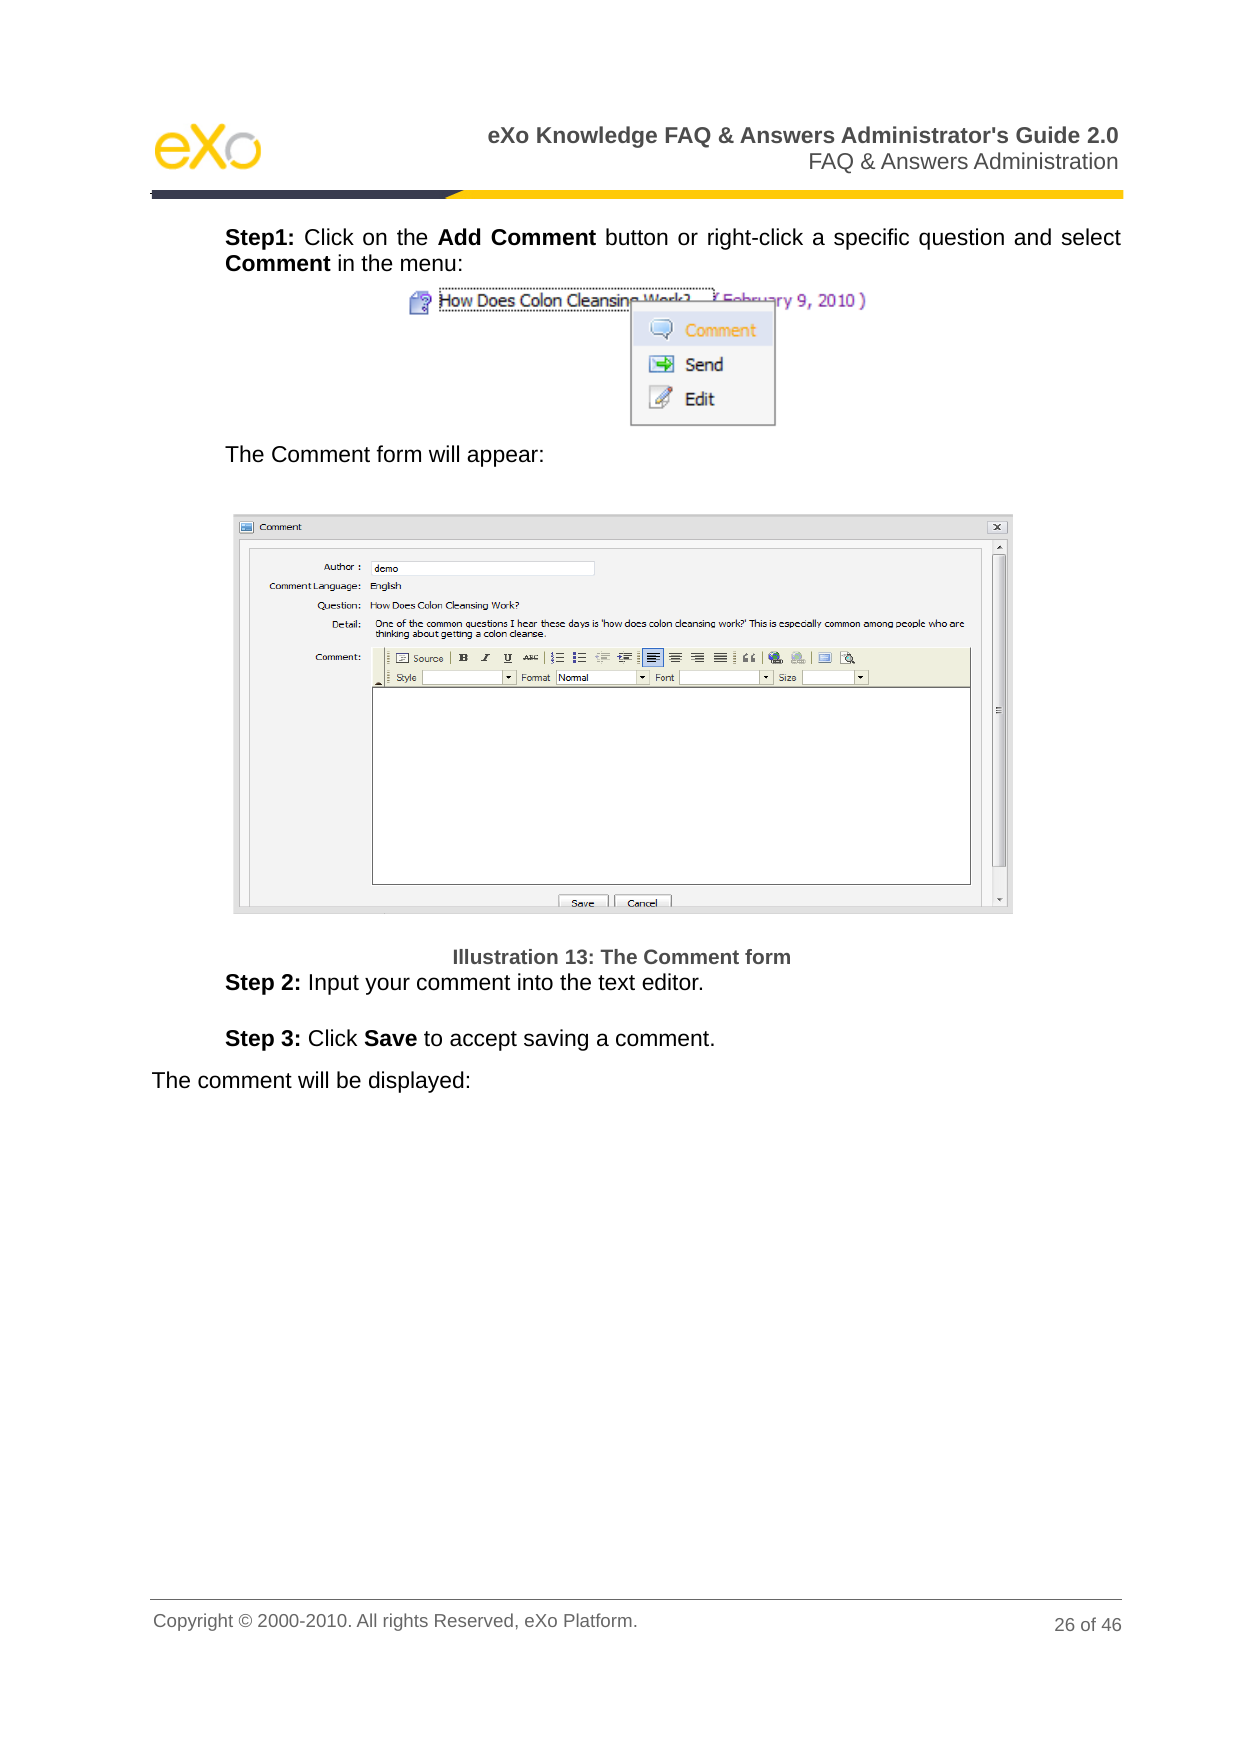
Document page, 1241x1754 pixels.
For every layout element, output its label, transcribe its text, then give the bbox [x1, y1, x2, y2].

picture [402, 285, 870, 434]
list The Comment form will appear: [187, 306, 1122, 467]
picture [151, 190, 1124, 199]
list Step1: Click on the Add Comment button or right-click a specific question and select Comment in the menu: [187, 223, 1122, 276]
list [216, 508, 1027, 583]
list Illustration 13: The Comment form [216, 583, 1027, 969]
list The comment will be displayed: [114, 1067, 1122, 1093]
list Step 3: Click Save to accept saving a comment. [187, 1025, 1122, 1052]
picture [155, 123, 262, 170]
list Step 2: Input your comment into the text editor. [187, 497, 1122, 995]
picture [233, 514, 1013, 914]
